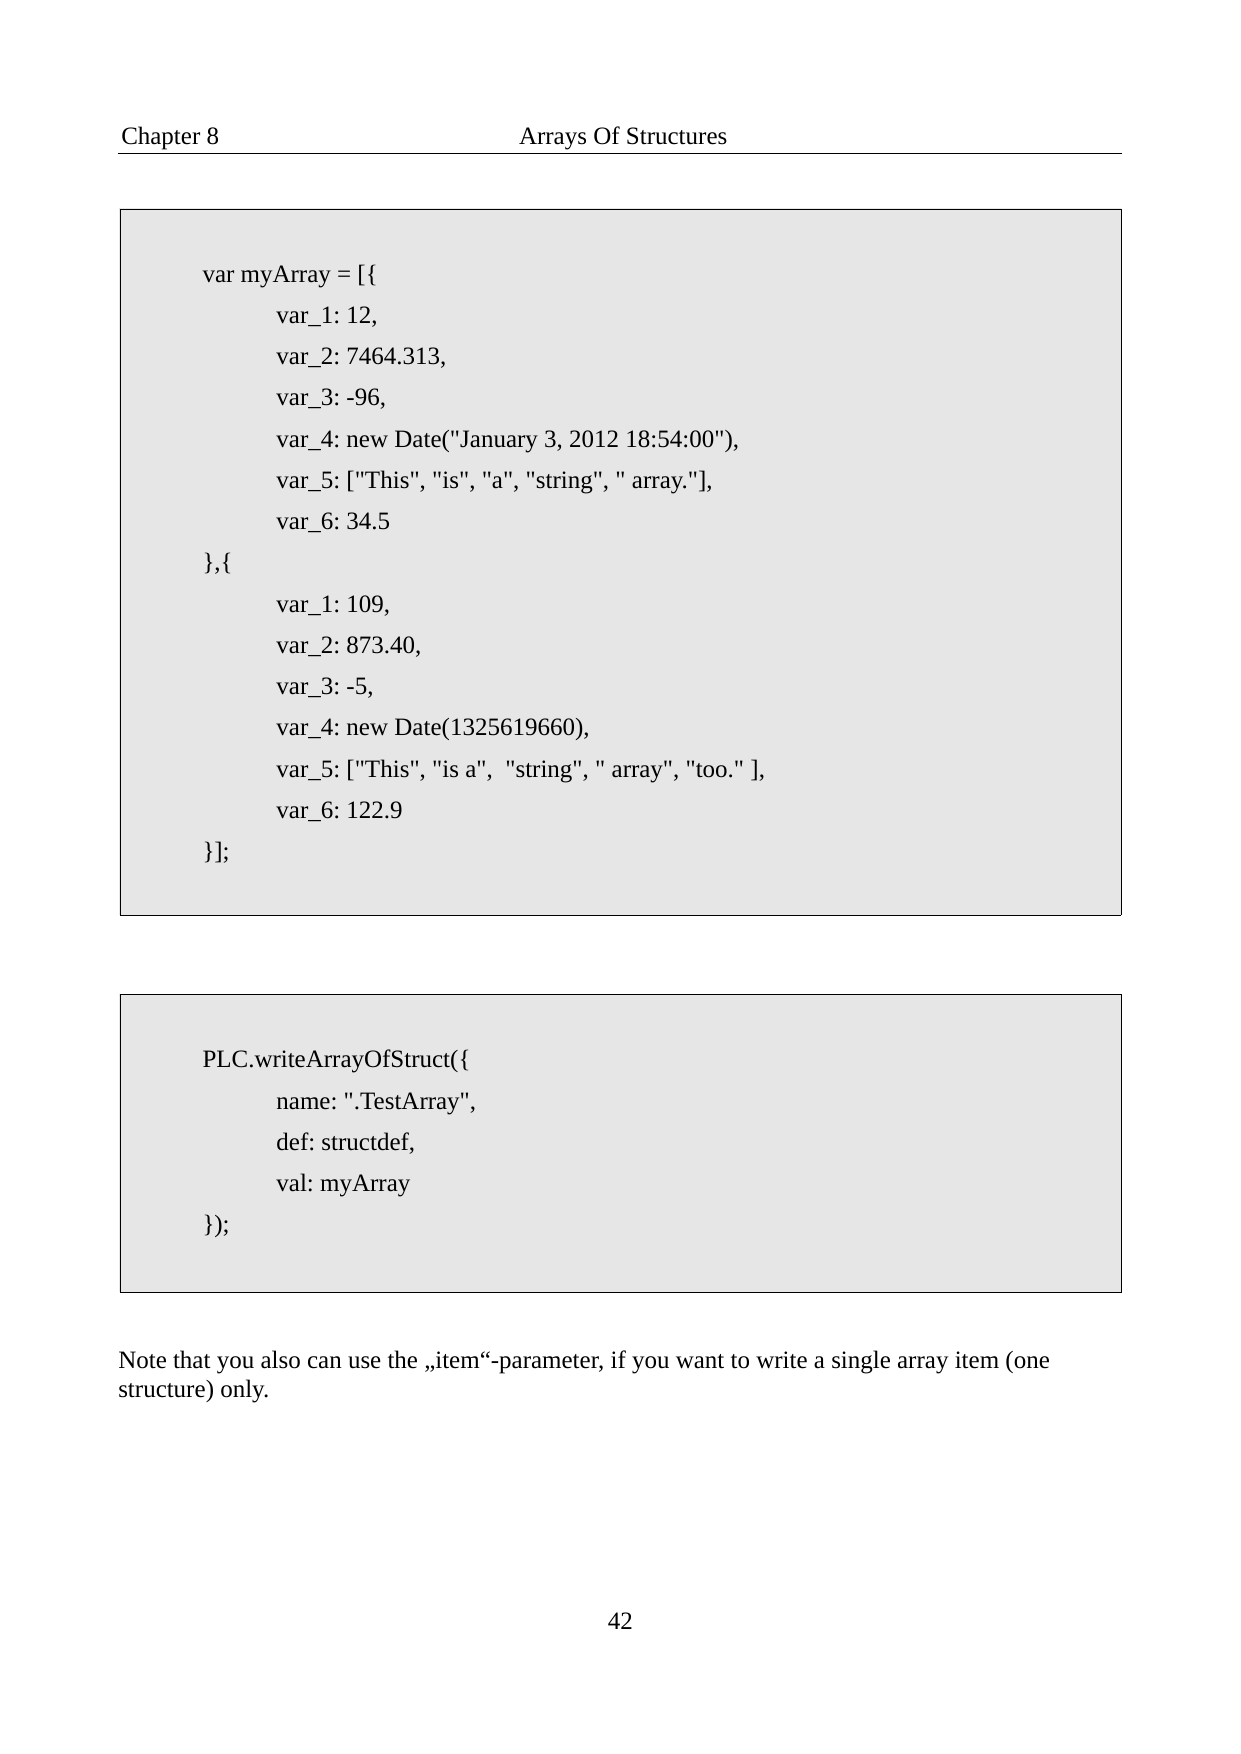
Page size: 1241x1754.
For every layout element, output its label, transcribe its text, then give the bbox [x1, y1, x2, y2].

text }); [128, 1209, 1112, 1238]
text var_3: -5, [128, 671, 1112, 700]
text var myArray = [{ [128, 259, 1112, 287]
text var_2: 873.40, [128, 630, 1112, 659]
text name: ".TestArray", [128, 1086, 1112, 1114]
text var_1: 12, [128, 300, 1112, 329]
text var_5: ["This", "is a", "string", " array", "too." ], [128, 754, 1112, 782]
text var_4: new Date(1325619660), [128, 712, 1112, 741]
text },{ [128, 547, 1112, 576]
text PLC.writeArrayOfStruct({ [128, 1044, 1112, 1073]
text var_1: 109, [128, 589, 1112, 617]
text var_6: 122.9 [128, 795, 1112, 824]
text var_5: ["This", "is", "a", "string", " array."], [128, 465, 1112, 494]
text Note that you also can use the „item“-parameter, if you want to write a single array item (one structure) only. [118, 1346, 1122, 1403]
text var_2: 7464.313, [128, 341, 1112, 370]
text var_6: 34.5 [128, 506, 1112, 535]
text }]; [128, 836, 1112, 865]
text val: myArray [128, 1168, 1112, 1197]
text def: structdef, [128, 1127, 1112, 1156]
text var_3: -96, [128, 382, 1112, 411]
text var_4: new Date("January 3, 2012 18:54:00"), [128, 424, 1112, 452]
